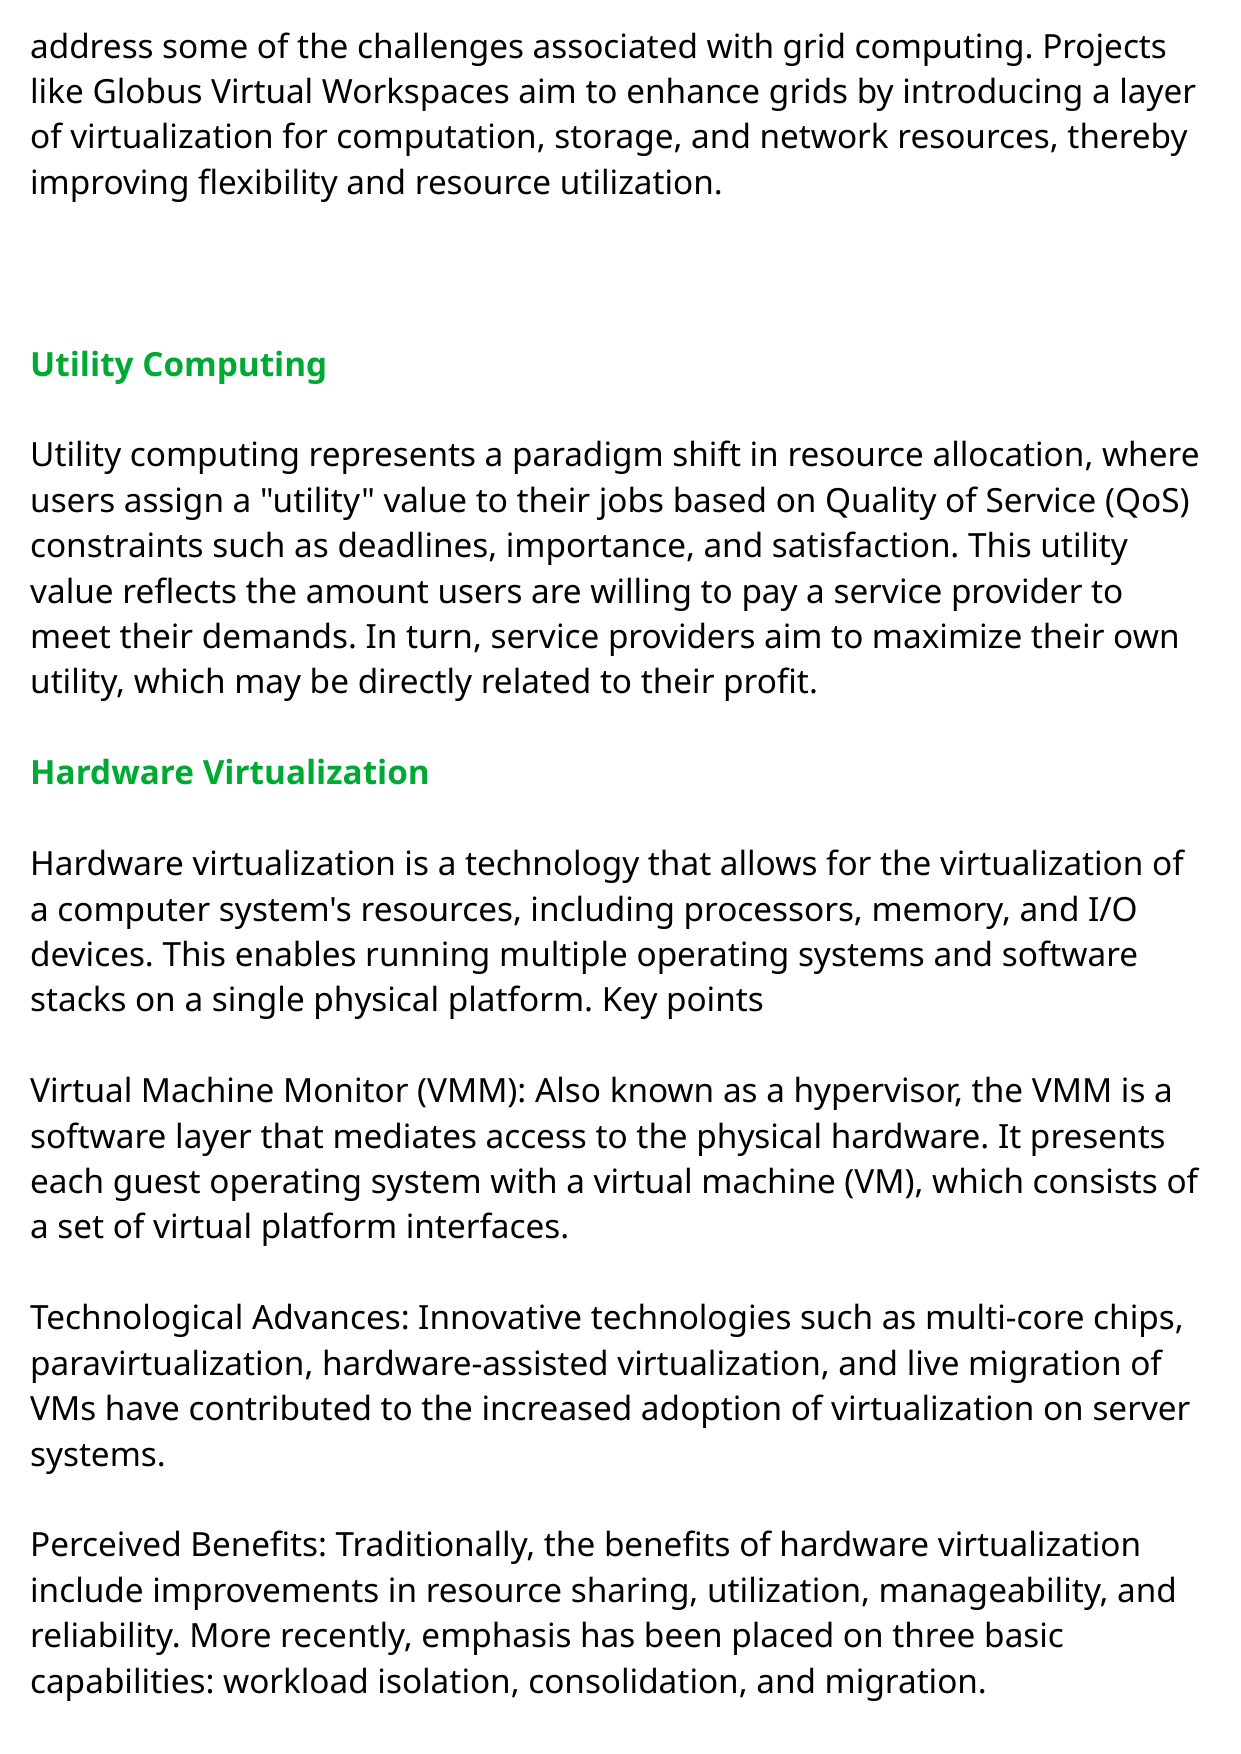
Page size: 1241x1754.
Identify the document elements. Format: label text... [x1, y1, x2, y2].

subtitle Hardware Virtualization [30, 749, 1211, 794]
subtitle address some of the challenges associated with grid computing. Projects like Globus Virtual Workspaces aim to enhance grids by introducing a layer of virtualization for computation, storage, and network resources, thereby improving flexibility and resource utilization. [30, 22, 1211, 204]
subtitle Utility computing represents a paradigm shift in resource allocation, where users assign a "utility" value to their jobs based on Quality of Service (QoS) constraints such as deadlines, importance, and satisfaction. This utility value reflects the amount users are willing to pay a service provider to meet their demands. In turn, service providers aim to maximize their own utility, which may be directly related to their profit. [30, 431, 1211, 704]
subtitle Utility Computing [30, 340, 1211, 386]
subtitle Hardware virtualization is a technology that allows for the virtualization of a computer system's resources, including processors, memory, and I/O devices. This enables running multiple operating systems and software stacks on a single physical platform. Key points Virtual Machine Monitor (VMM): Also known as a hypervisor, the VMM is a software layer that mediates access to the physical hardware. It presents each guest operating system with a virtual machine (VM), which consists of a set of virtual platform interfaces. Technological Advances: Innovative technologies such as multi-core chips, paravirtualization, hardware-assisted virtualization, and live migration of VMs have contributed to the increased adoption of virtualization on server systems. Perceived Benefits: Traditionally, the benefits of hardware virtualization include improvements in resource sharing, utilization, manageability, and reliability. More recently, emphasis has been placed on three basic capabilities: workload isolation, consolidation, and migration. [30, 840, 1211, 1703]
